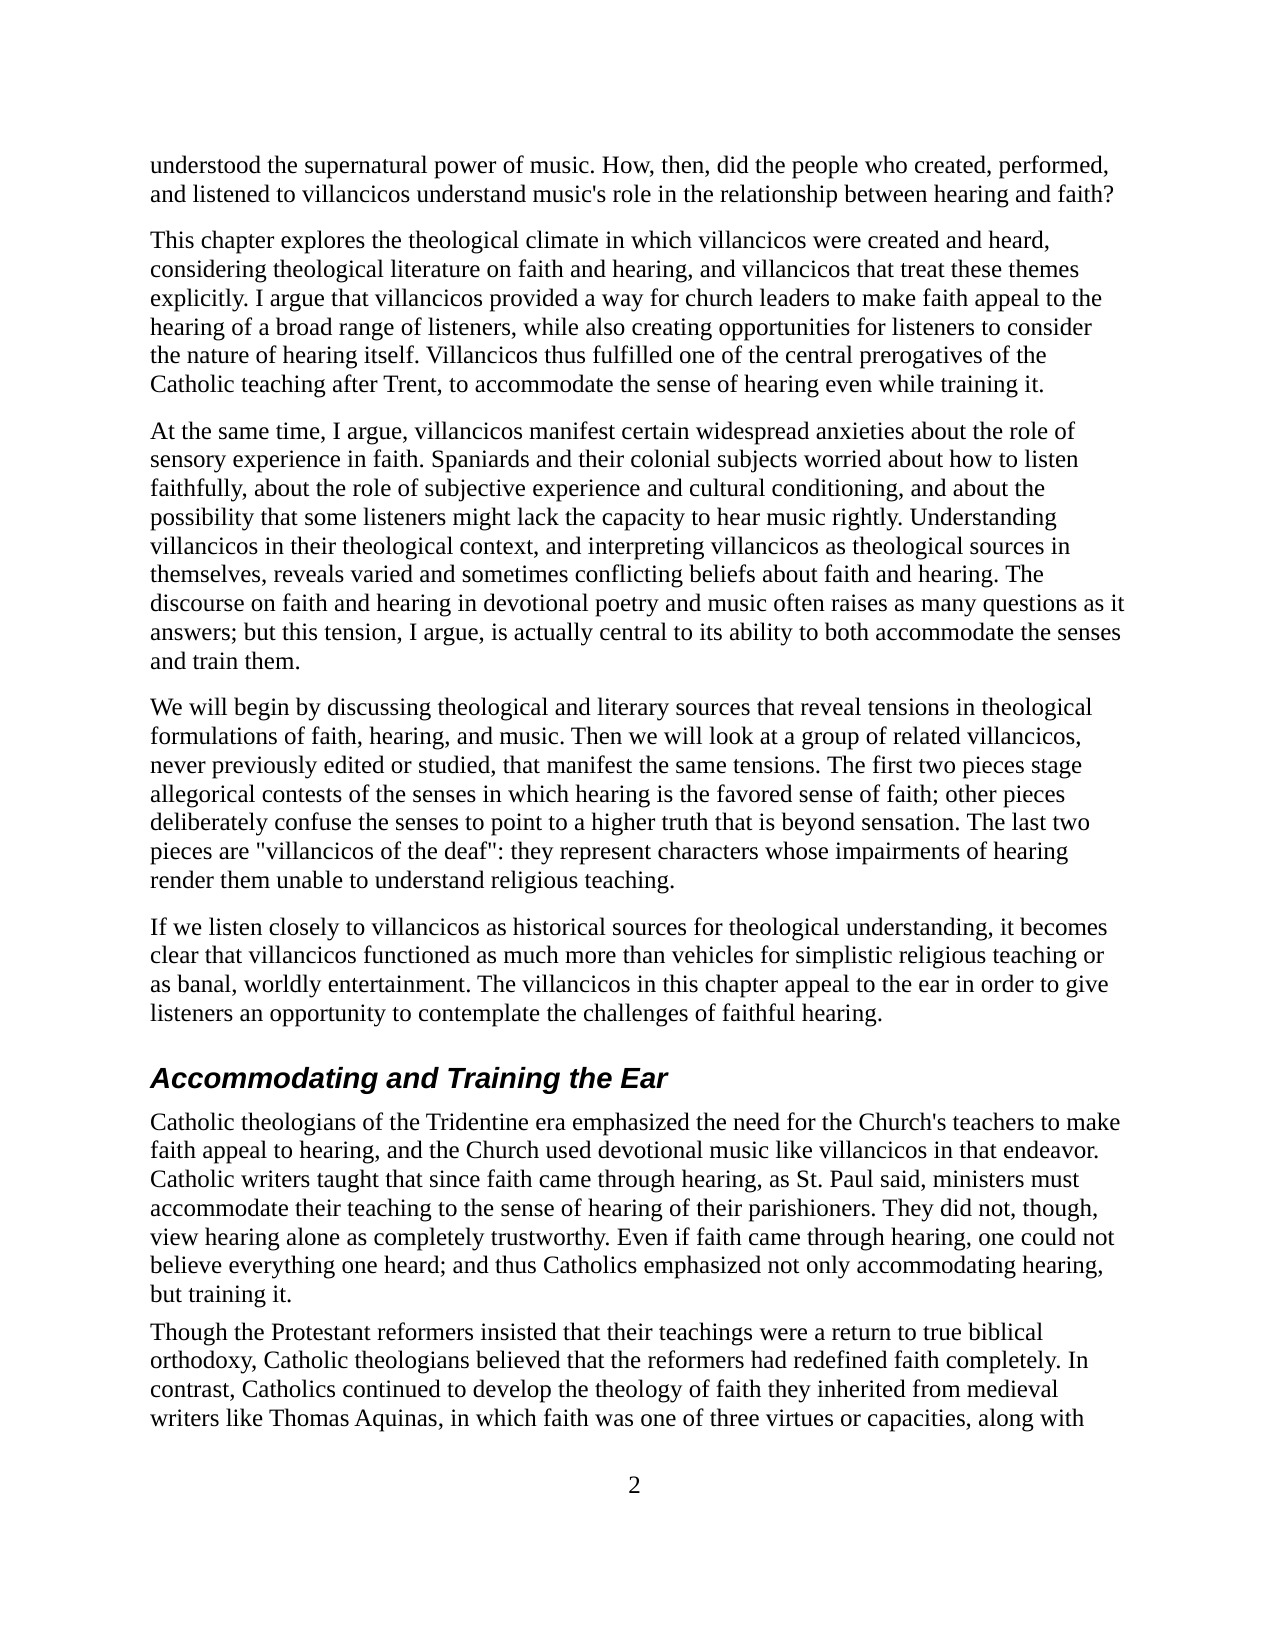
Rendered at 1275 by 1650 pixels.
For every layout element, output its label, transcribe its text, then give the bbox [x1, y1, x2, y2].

text understood the supernatural power of music. How, then, did the people who created, performed, and listened to villancicos understand music's role in the relationship between hearing and faith? [150, 150, 1125, 207]
text Though the Protestant reformers insisted that their teachings were a return to true biblical orthodoxy, Catholic theologians believed that the reformers had redefined faith completely. In contrast, Catholics continued to develop the theology of faith they inherited from medieval writers like Thomas Aquinas, in which faith was one of three virtues or capacities, along with [150, 1317, 1125, 1432]
text We will begin by discussing theological and literary sources that reveal tensions in theological formulations of faith, hearing, and music. Then we will look at a group of related villancicos, never previously edited or studied, that manifest the same tensions. The first two pieces stage allegorical contests of the senses in which hearing is the favored sense of faith; other pieces deliberately confuse the senses to point to a higher truth that is beyond sensation. The last two pieces are "villancicos of the deaf": they represent characters whose impairments of hearing render them unable to understand religious teaching. [150, 692, 1125, 894]
text If we listen closely to villancicos as historical sources for theological understanding, it becomes clear that villancicos functioned as much more than vehicles for simplistic religious teaching or as banal, worldly entertainment. The villancicos in this chapter appeal to the ear in order to give listeners an opportunity to contemplate the challenges of faithful hearing. [150, 912, 1125, 1027]
text At the same time, I argue, villancicos manifest certain widespread anxieties about the role of sensory experience in faith. Spaniards and their colonial subjects worried about how to listen faithfully, about the role of subjective experience and cultural conditioning, and about the possibility that some listeners might lack the capacity to hear music rightly. Understanding villancicos in their theological context, and interpreting villancicos as theological sources in themselves, reveals varied and sometimes conflicting beliefs about faith and hearing. The discourse on faith and hearing in devotional poetry and music often raises as many questions as it answers; but this tension, I argue, is actually central to its ability to both accommodate the senses and train them. [150, 416, 1125, 674]
text This chapter explores the theological climate in which villancicos were created and heard, considering theological literature on faith and hearing, and villancicos that treat these themes explicitly. I argue that villancicos provided a way for church leaders to make faith appeal to the hearing of a broad range of listeners, while also creating opportunities for listeners to consider the nature of hearing itself. Villancicos thus fulfilled one of the central prerogatives of the Catholic teaching after Trent, to accommodate the sense of hearing even while training it. [150, 225, 1125, 398]
subtitle Accommodating and Training the Ear [150, 1061, 1125, 1094]
text Catholic theologians of the Tridentine era emphasized the need for the Church's teachers to make faith appeal to hearing, and the Church used devotional music like villancicos in that endeavor. Catholic writers taught that since faith came through hearing, as St. Paul said, ministers must accommodate their teaching to the sense of hearing of their parishioners. They did not, though, view hearing alone as completely trustworthy. Even if faith came through hearing, one could not believe everything one heard; and thus Catholics emphasized not only accommodating hearing, but training it. [150, 1107, 1125, 1308]
